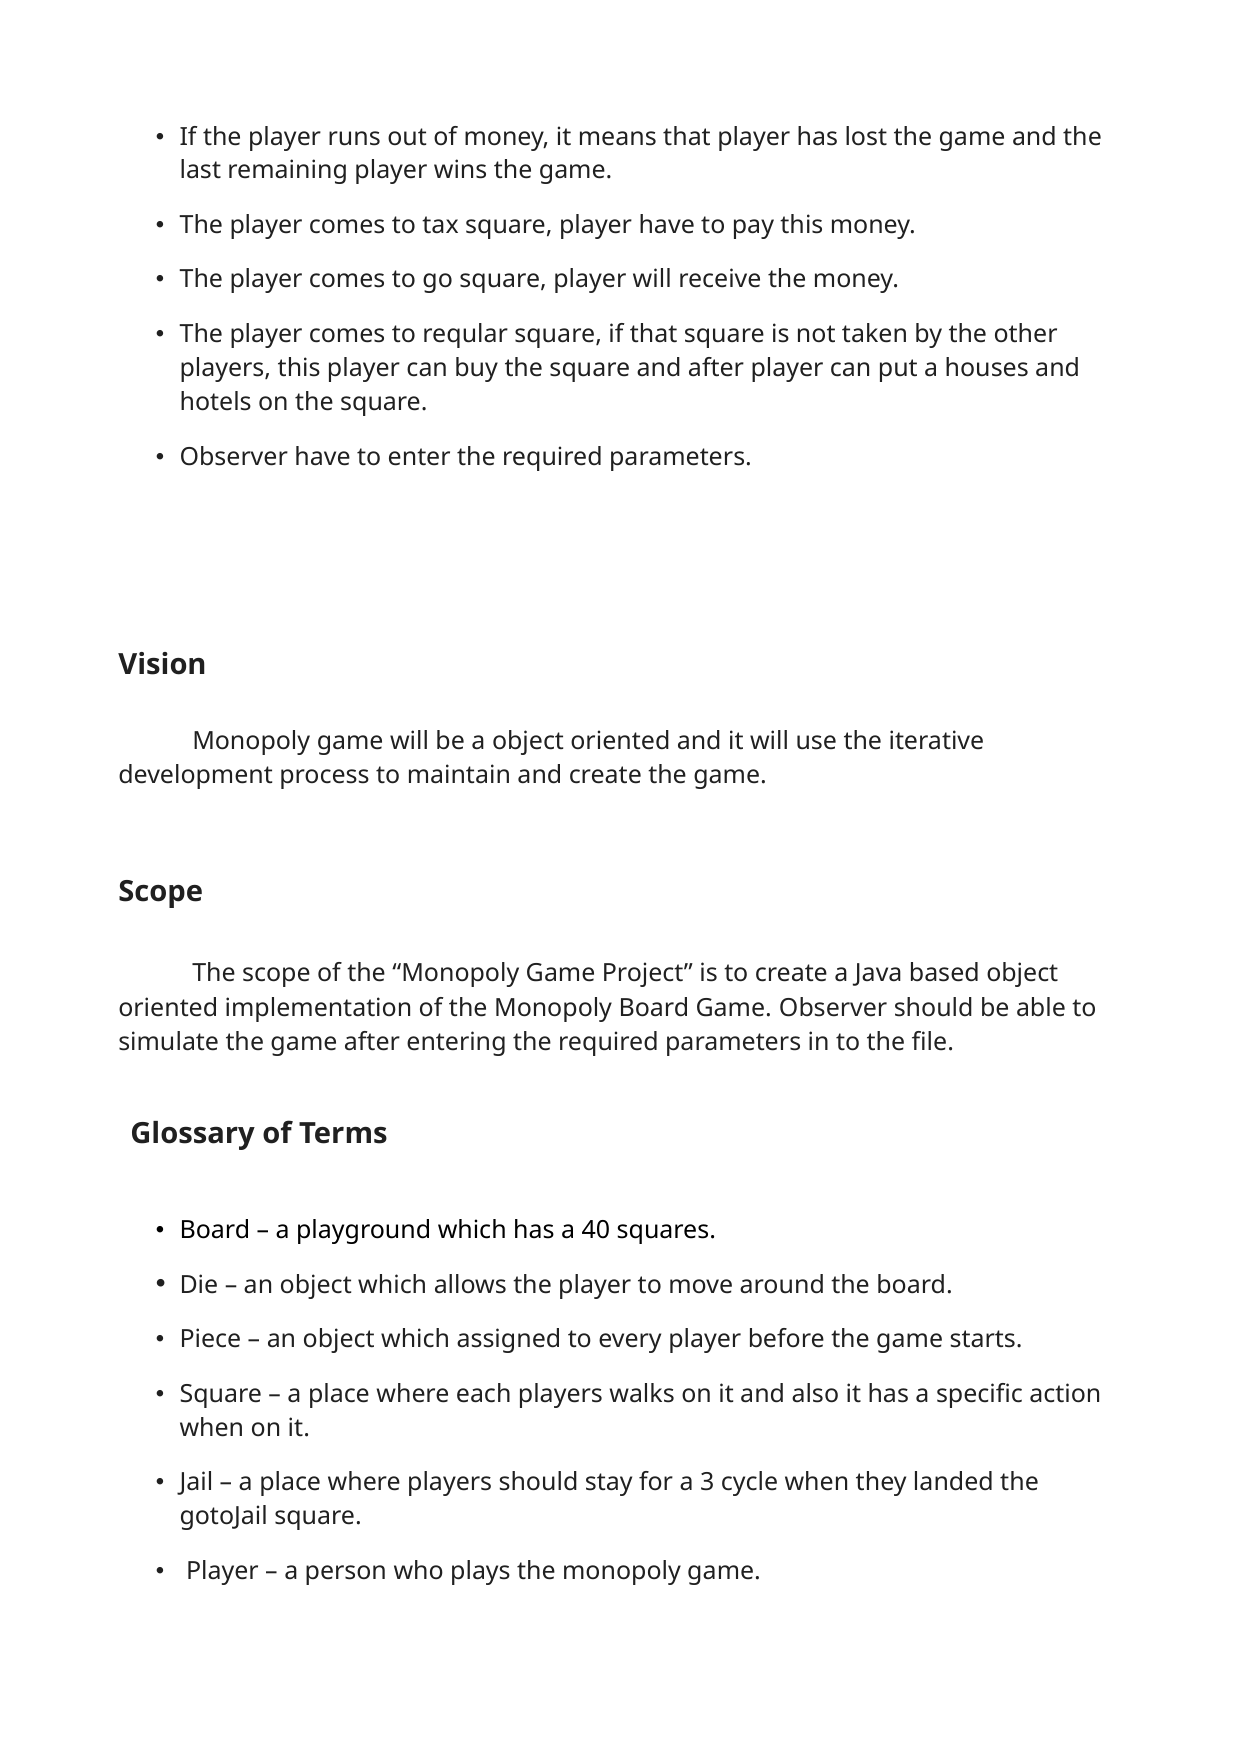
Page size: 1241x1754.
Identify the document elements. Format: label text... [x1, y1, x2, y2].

list Player – a person who plays the monopoly game. [156, 1552, 1122, 1587]
list Jail – a place where players should stay for a 3 cycle when they landed the gotoJail square. [156, 1464, 1122, 1532]
list The player comes to reqular square, if that square is not taken by the other players, this player can buy the square and after player can put a houses and hotels on the square. [156, 316, 1122, 418]
list Square – a place where each players walks on it and also it has a specific action when on it. [156, 1375, 1122, 1443]
list Scope [118, 871, 1122, 910]
list The player comes to tax square, player have to pay this money. [156, 207, 1122, 241]
list Die – an object which allows the player to move around the board. [156, 1266, 1122, 1301]
list Monopoly game will be a object oriented and it will use the iterative development process to maintain and create the game. [118, 723, 1122, 791]
list The scope of the “Monopoly Game Project” is to create a Java based object oriented implementation of the Monopoly Board Game. Observer should be able to simulate the game after entering the required parameters in to the file. [118, 950, 1122, 1058]
list The player comes to go square, player will receive the money. [156, 261, 1122, 295]
subtitle Board – a playground which has a 40 squares. [156, 1212, 1122, 1246]
list Piece – an object which assigned to every player before the game starts. [156, 1321, 1122, 1355]
text Glossary of Terms [130, 1112, 1122, 1152]
list Observer have to enter the required parameters. [156, 438, 1122, 472]
subtitle Vision [118, 644, 1122, 683]
list If the player runs out of money, it means that player has lost the game and the last remaining player wins the game. [156, 118, 1122, 186]
